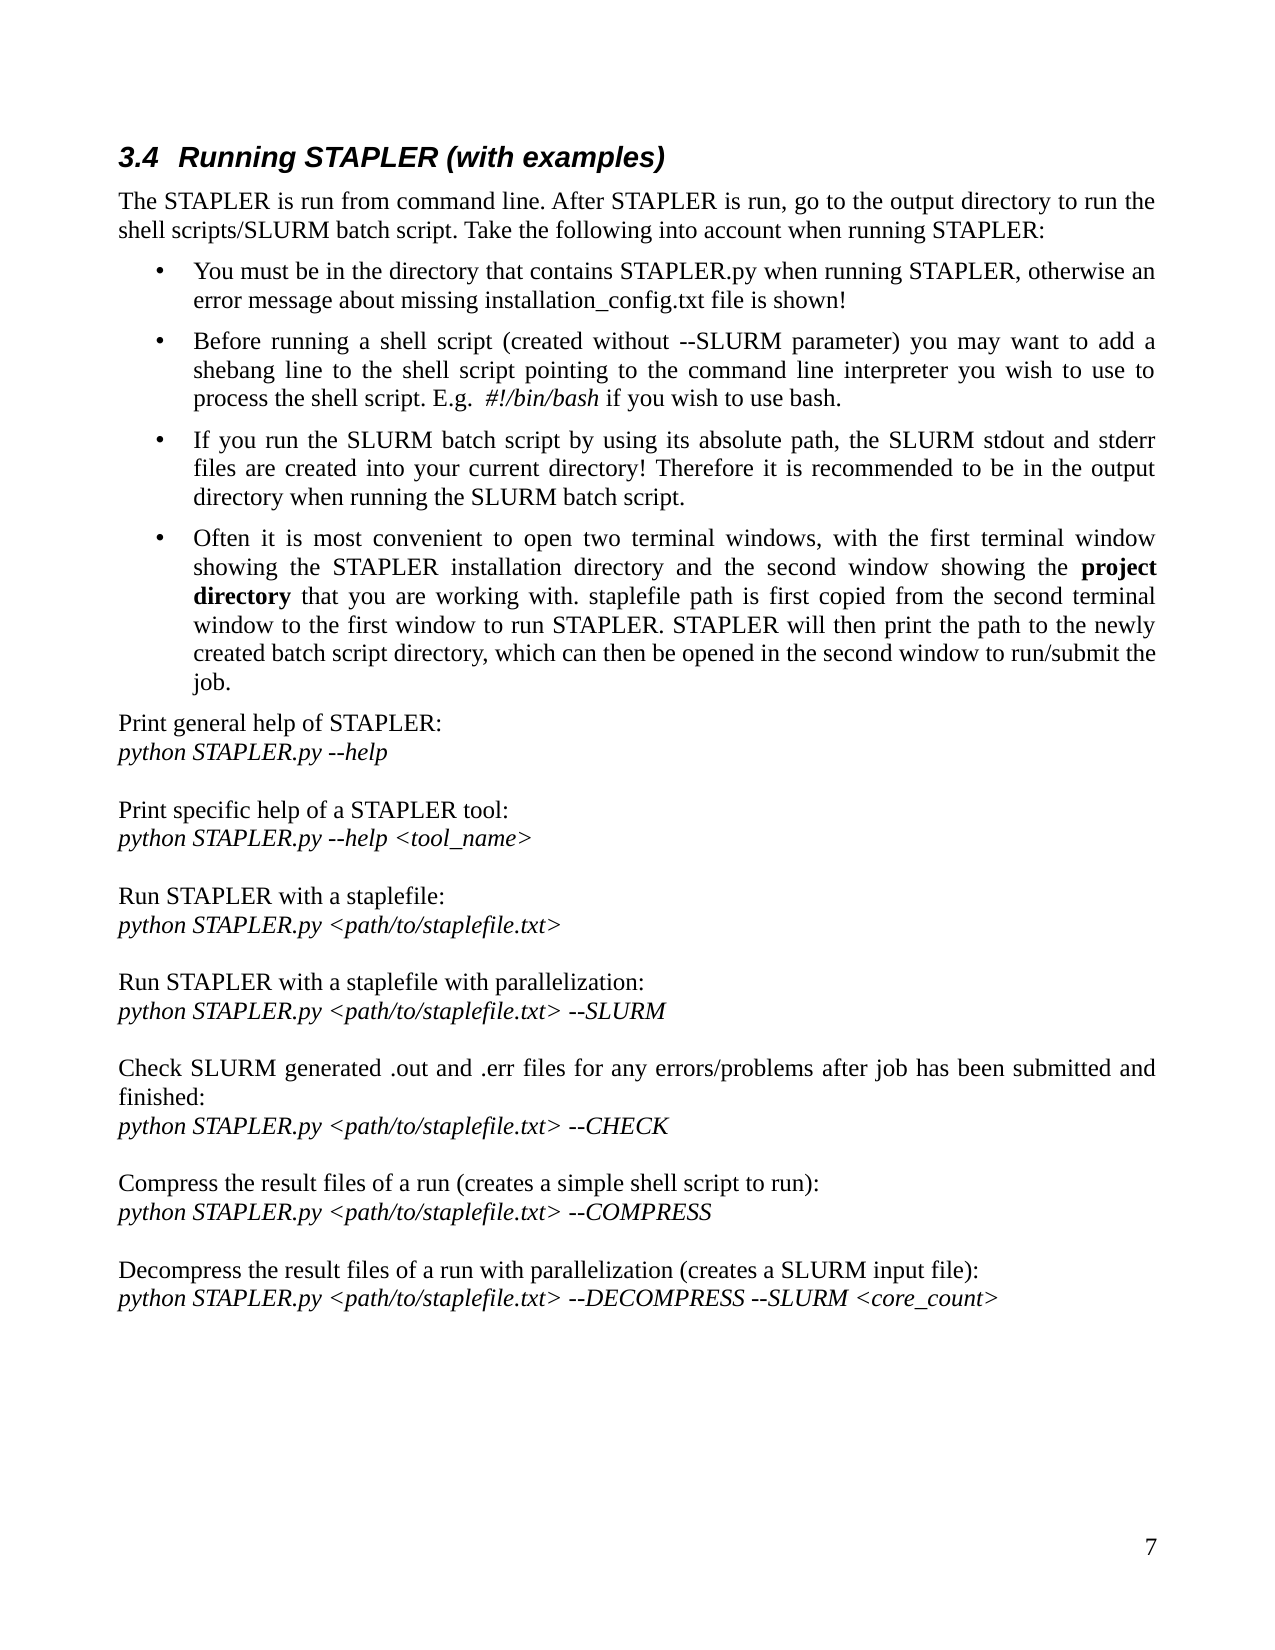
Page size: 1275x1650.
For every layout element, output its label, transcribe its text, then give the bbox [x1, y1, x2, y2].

text The STAPLER is run from command line. After STAPLER is run, go to the output directory to run the shell scripts/SLURM batch script. Take the following into account when running STAPLER: [118, 186, 1157, 243]
text python STAPLER.py <path/to/staplefile.txt> --SLURM [118, 996, 1157, 1025]
text python STAPLER.py <path/to/staplefile.txt> --DECOMPRESS --SLURM <core_count> [118, 1283, 1157, 1312]
list Before running a shell script (created without --SLURM parameter) you may want to add a shebang line to the shell script pointing to the command line interpreter you wish to use to process the shell script. E.g. #!/bin/bash if you wish to use bash. [156, 326, 1157, 412]
text python STAPLER.py <path/to/staplefile.txt> --CHECK [118, 1111, 1157, 1140]
text Check SLURM generated .out and .err files for any errors/problems after job has been submitted and finished: [118, 1053, 1157, 1111]
text python STAPLER.py --help [118, 737, 1157, 766]
text Print specific help of a STAPLER tool: [118, 795, 1157, 823]
text python STAPLER.py <path/to/staplefile.txt> [118, 910, 1157, 938]
list You must be in the directory that contains STAPLER.py when running STAPLER, otherwise an error message about missing installation_config.txt file is shown! [156, 256, 1157, 313]
text python STAPLER.py <path/to/staplefile.txt> --COMPRESS [118, 1197, 1157, 1226]
text python STAPLER.py --help <tool_name> [118, 823, 1157, 852]
text Run STAPLER with a staplefile with parallelization: [118, 967, 1157, 996]
text Run STAPLER with a staplefile: [118, 881, 1157, 910]
text Compress the result files of a run (creates a simple shell script to run): [118, 1168, 1157, 1197]
text Decompress the result files of a run with parallelization (creates a SLURM input file): [118, 1255, 1157, 1283]
list Often it is most convenient to open two terminal windows, with the first terminal window showing the STAPLER installation directory and the second window showing the project directory that you are working with. staplefile path is first copied from the second terminal window to the first window to run STAPLER. STAPLER will then print the path to the newly created batch script directory, which can then be opened in the second window to run/submit the job. [156, 523, 1157, 696]
subtitle Running STAPLER (with examples) [118, 140, 1157, 173]
list If you run the SLURM batch script by using its absolute path, the SLURM stdout and stderr files are created into your current directory! Therefore it is recommended to be in the output directory when running the SLURM batch script. [156, 425, 1157, 511]
text Print general help of STAPLER: [118, 708, 1157, 737]
